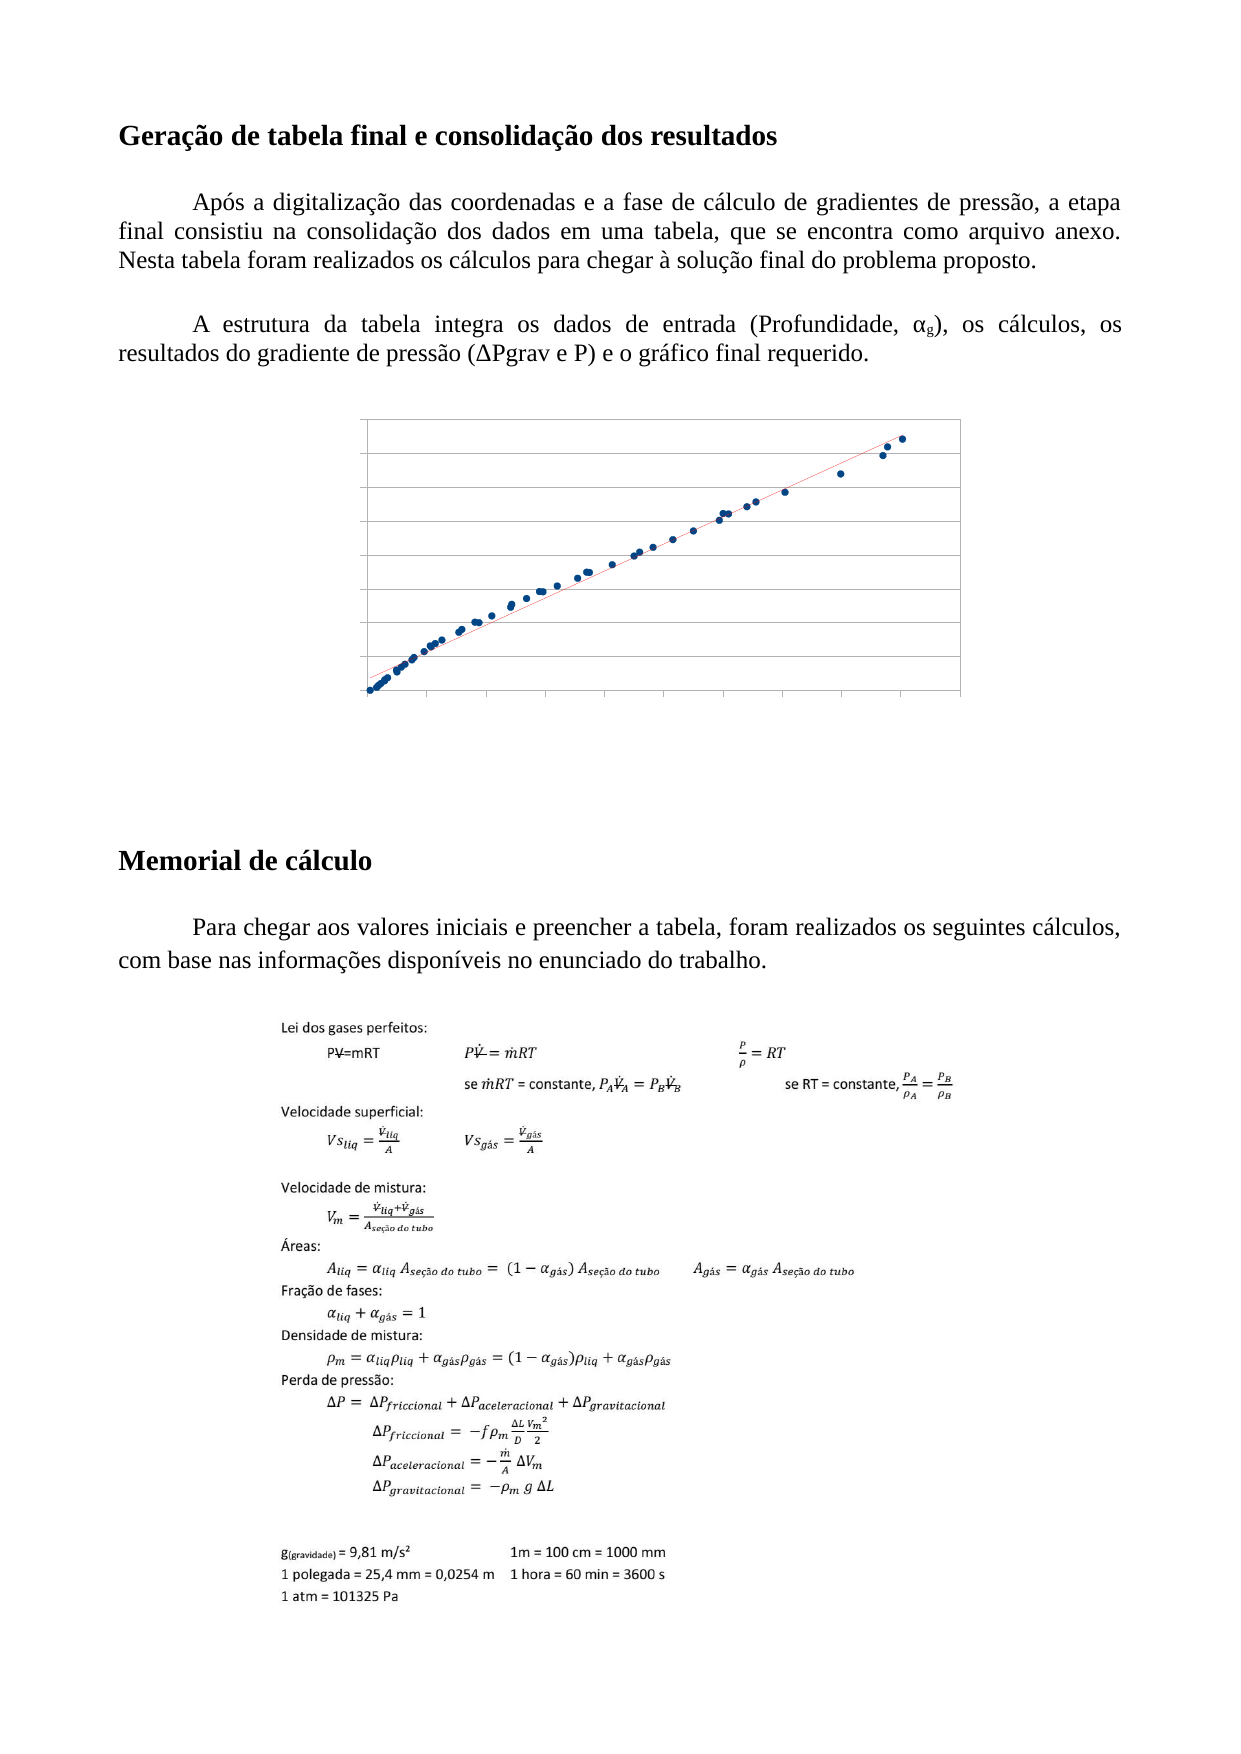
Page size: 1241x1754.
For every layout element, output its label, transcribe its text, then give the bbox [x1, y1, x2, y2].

text Após a digitalização das coordenadas e a fase de cálculo de gradientes de pressão, a etapa final consistiu na consolidação dos dados em uma tabela, que se encontra como arquivo anexo. Nesta tabela foram realizados os cálculos para chegar à solução final do problema proposto. [118, 187, 1122, 273]
text A estrutura da tabela integra os dados de entrada (Profundidade, αg​), os cálculos, os resultados do gradiente de pressão (ΔPgrav​ e P) e o gráfico final requerido. [118, 309, 1122, 367]
text Para chegar aos valores iniciais e preencher a tabela, foram realizados os seguintes cálculos, com base nas informações disponíveis no enunciado do trabalho. [118, 912, 1122, 974]
subtitle Memorial de cálculo [118, 843, 1122, 877]
subtitle Geração de tabela final e consolidação dos resultados [118, 118, 1122, 152]
picture [273, 1014, 967, 1626]
